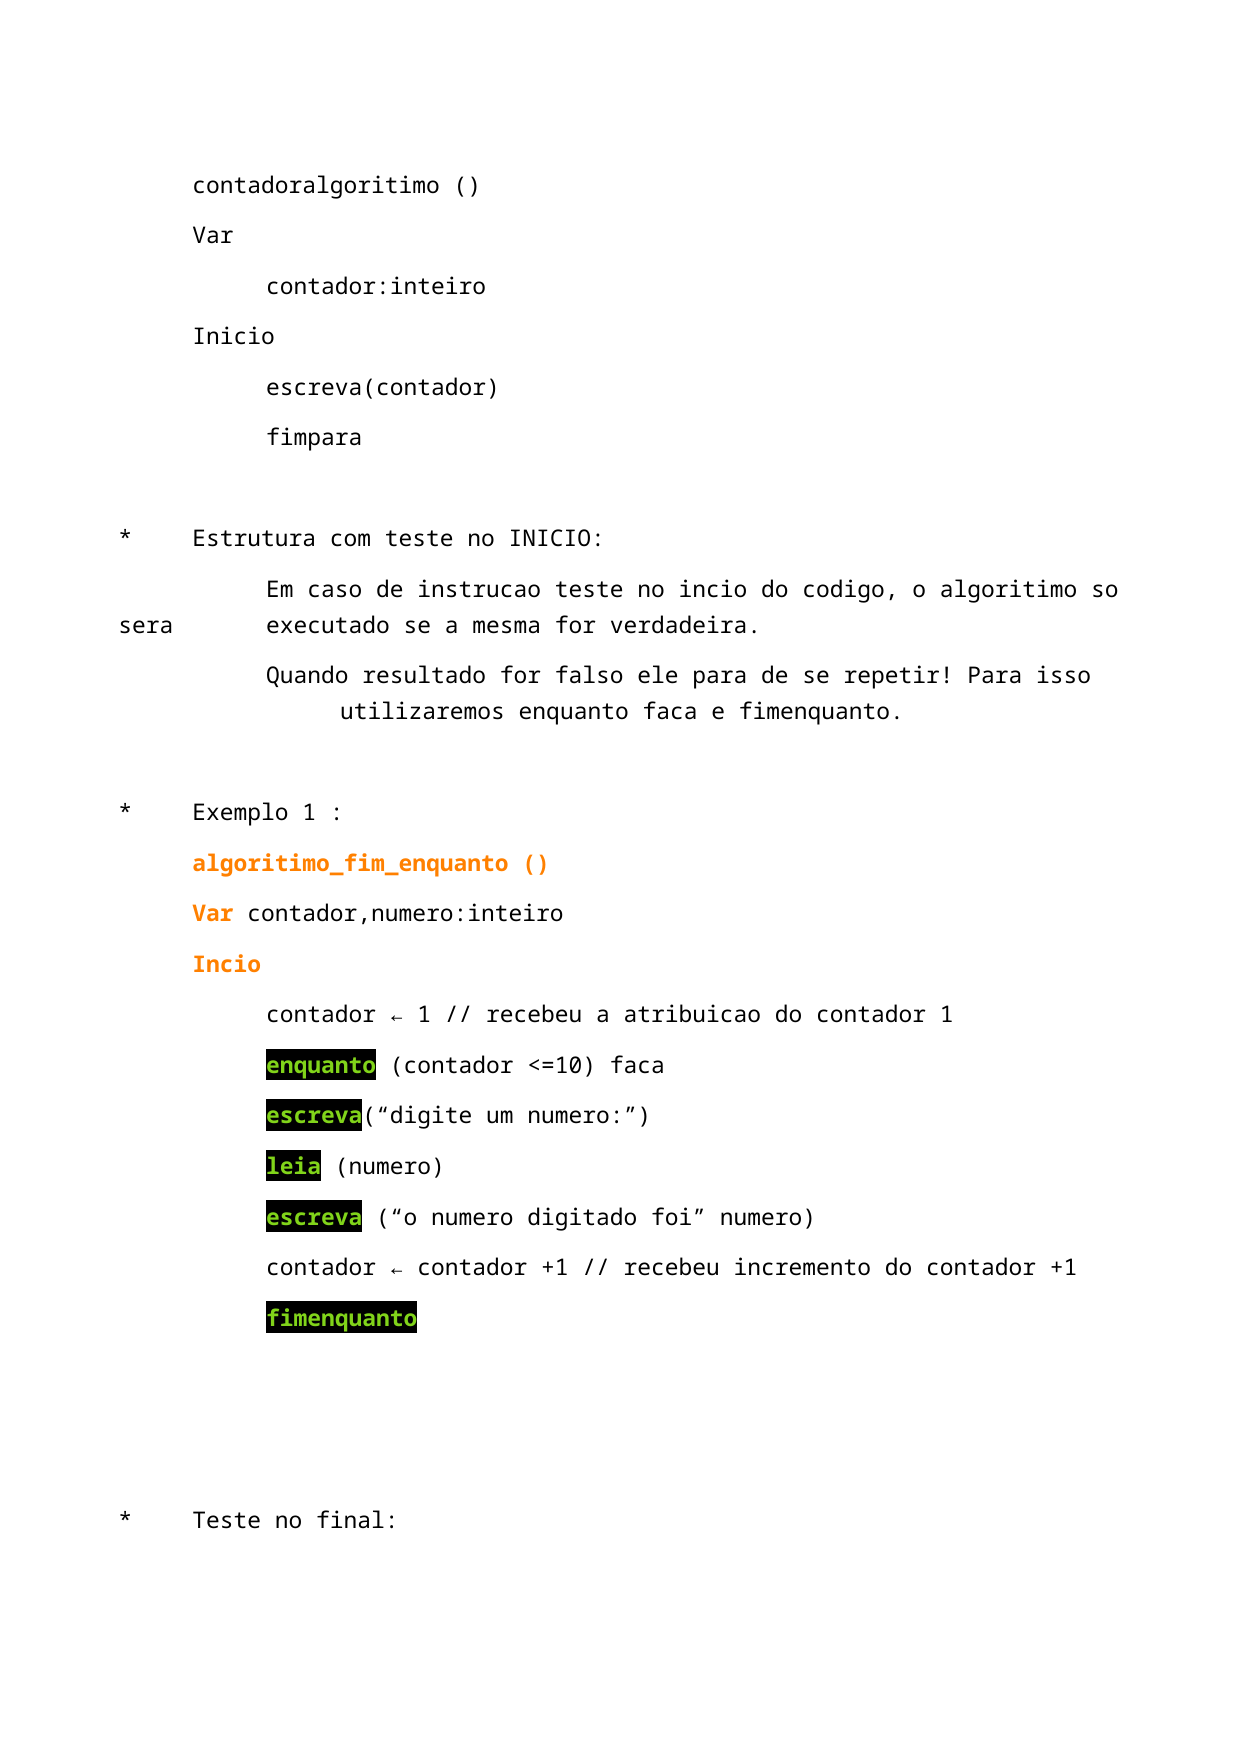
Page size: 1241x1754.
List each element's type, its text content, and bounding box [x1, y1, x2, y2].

text contadoralgoritimo () [118, 169, 1122, 200]
text escreva(“digite um numero:”) [118, 1099, 1122, 1131]
text escreva (“o numero digitado foi” numero) [118, 1200, 1122, 1232]
text * Teste no final: [118, 1503, 1122, 1535]
text algoritimo_fim_enquanto () [118, 847, 1122, 878]
text Var contador,numero:inteiro [118, 897, 1122, 928]
text Var [118, 219, 1122, 250]
text Em caso de instrucao teste no incio do codigo, o algoritimo so sera executado se a mesma for verdadeira. [118, 573, 1122, 640]
text contador ← 1 // recebeu a atribuicao do contador 1 [118, 998, 1122, 1029]
text fimenquanto [118, 1301, 1122, 1333]
text contador:inteiro [118, 270, 1122, 301]
text * Estrutura com teste no INICIO: [118, 522, 1122, 553]
text Quando resultado for falso ele para de se repetir! Para isso utilizaremos enquanto faca e fimenquanto. [118, 659, 1122, 726]
text Incio [118, 948, 1122, 979]
text enquanto (contador <=10) faca [118, 1049, 1122, 1080]
text escreva(contador) [118, 371, 1122, 402]
text * Exemplo 1 : [118, 796, 1122, 827]
text leia (numero) [118, 1150, 1122, 1181]
text contador ← contador +1 // recebeu incremento do contador +1 [118, 1251, 1122, 1282]
text Inicio [118, 320, 1122, 351]
text fimpara [118, 421, 1122, 452]
